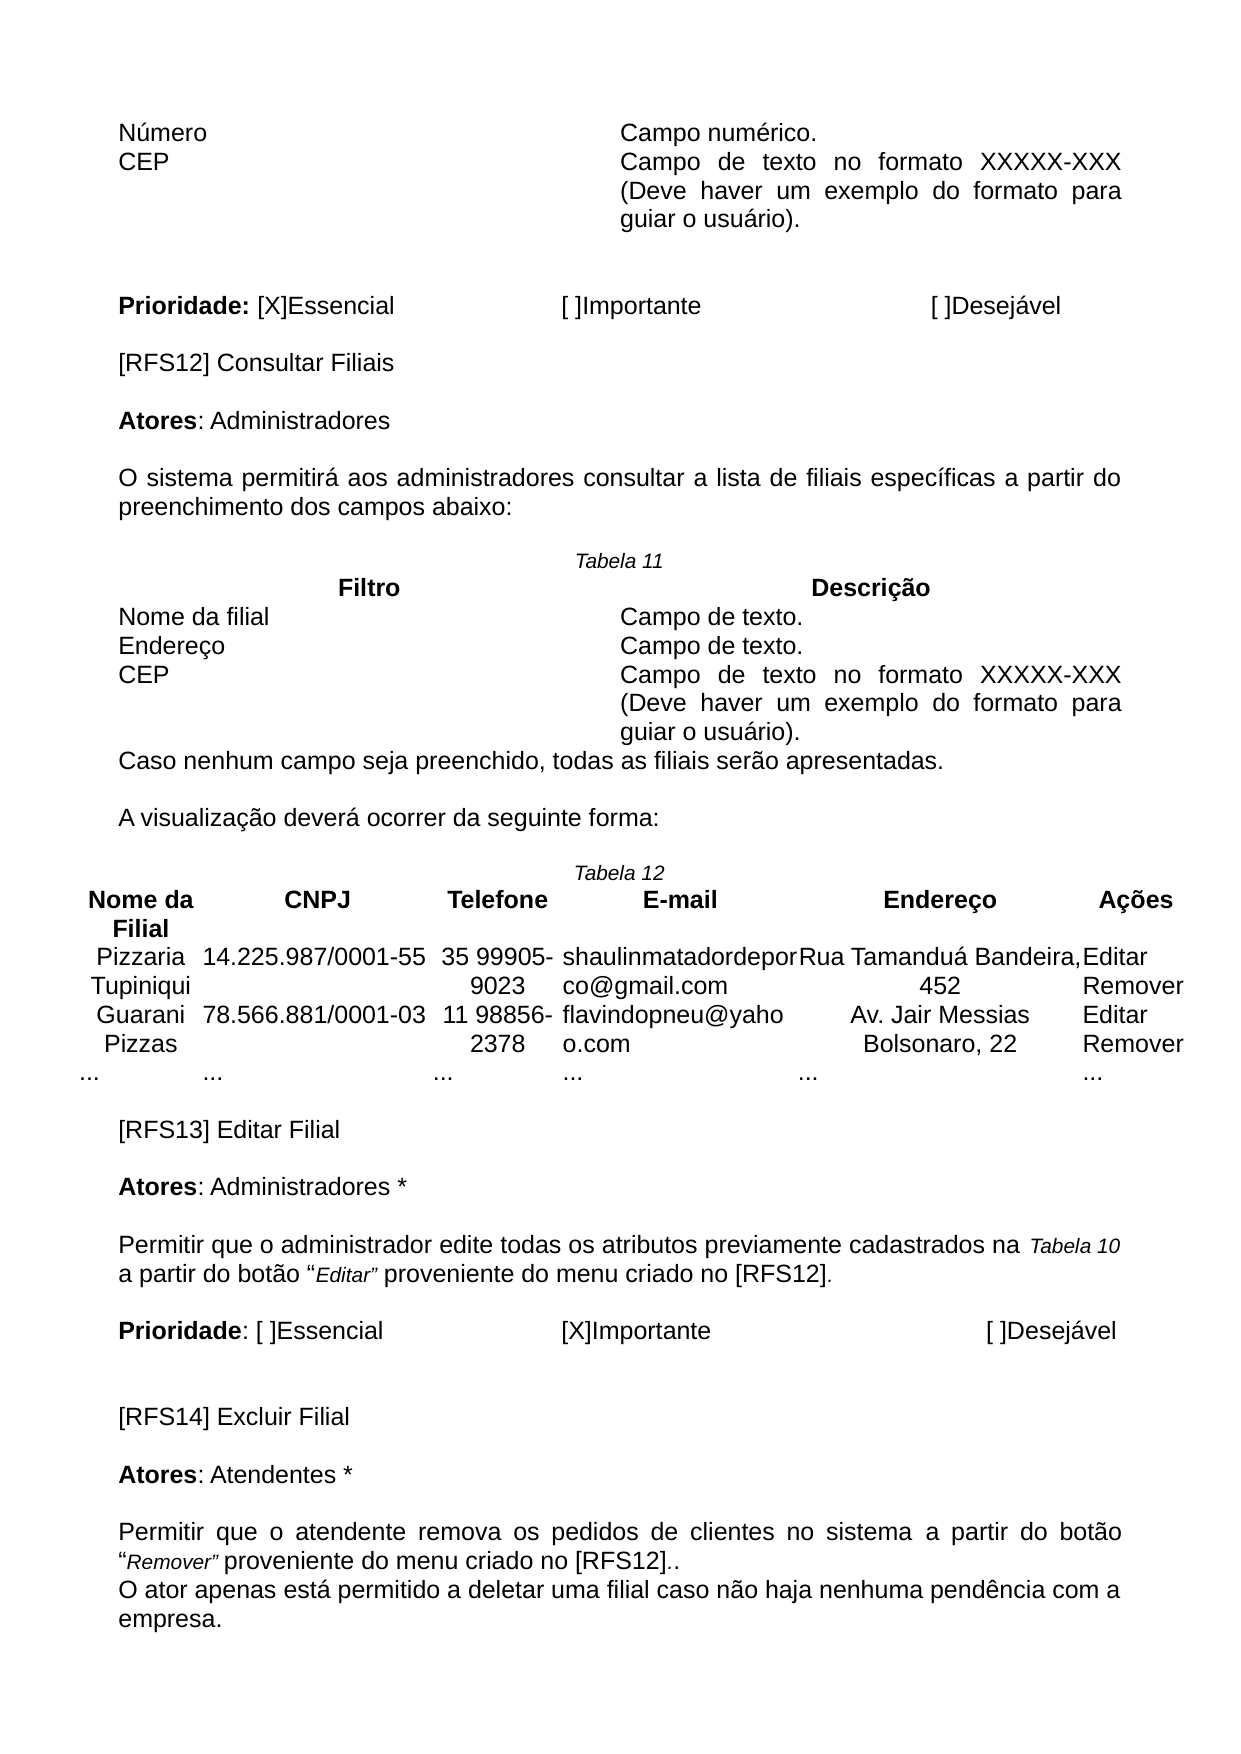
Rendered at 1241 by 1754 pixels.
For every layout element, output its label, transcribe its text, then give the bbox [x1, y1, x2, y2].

table_cell 78.566.881/0001-03 [202, 1000, 433, 1057]
table_cell Campo de texto. [620, 602, 1122, 631]
table_cell Rua Tamanduá Bandeira, 452 [798, 942, 1082, 1000]
table_cell 14.225.987/0001-55 [202, 942, 433, 1000]
table_header Nome da Filial [79, 885, 202, 942]
table_cell ... [563, 1057, 798, 1086]
table_cell flavindopneu@yahoo.com [563, 1000, 798, 1057]
text Tabela 11 [118, 549, 1122, 573]
table_cell 11 98856-2378 [433, 1000, 562, 1057]
text [RFS13] Editar Filial [118, 1115, 1122, 1143]
text Permitir que o atendente remova os pedidos de clientes no sistema a partir do botão “Remover” proveniente do menu criado no [RFS12].. [118, 1517, 1122, 1575]
text Caso nenhum campo seja preenchido, todas as filiais serão apresentadas. [118, 746, 1122, 774]
table_cell Editar Remover [1082, 1000, 1189, 1057]
table_cell ... [79, 1057, 202, 1086]
table_cell shaulinmatadordeporco@gmail.com [563, 942, 798, 1000]
table_cell ... [202, 1057, 433, 1086]
table_cell Guarani Pizzas [79, 1000, 202, 1057]
table_cell ... [798, 1057, 1082, 1086]
table_cell CEP [118, 147, 620, 233]
table_header CNPJ [202, 885, 433, 942]
table_cell Campo de texto no formato XXXXX-XXX (Deve haver um exemplo do formato para guiar o usuário). [620, 660, 1122, 746]
text [RFS14] Excluir Filial [118, 1402, 1122, 1431]
table_cell Endereço [118, 631, 620, 659]
table_header Telefone [433, 885, 562, 942]
table_cell Campo numérico. [620, 118, 1122, 147]
table_cell Av. Jair Messias Bolsonaro, 22 [798, 1000, 1082, 1057]
text Permitir que o administrador edite todas os atributos previamente cadastrados na Tabela 10 a partir do botão “Editar” proveniente do menu criado no [RFS12]. [118, 1230, 1122, 1287]
table_cell Nome da filial [118, 602, 620, 631]
table_cell CEP [118, 660, 620, 746]
table_cell Campo de texto no formato XXXXX-XXX (Deve haver um exemplo do formato para guiar o usuário). [620, 147, 1122, 233]
table_cell Pizzaria Tupiniqui [79, 942, 202, 1000]
text Atores: Administradores * [118, 1172, 1122, 1201]
text Atores: Atendentes * [118, 1460, 1122, 1488]
table_cell 35 99905-9023 [433, 942, 562, 1000]
text Tabela 12 [118, 861, 1122, 885]
table_header Filtro [118, 573, 620, 602]
text Prioridade: [X]Essencial [ ]Importante [ ]Desejável [118, 291, 1122, 319]
table_cell Número [118, 118, 620, 147]
table_cell Editar Remover [1082, 942, 1189, 1000]
table_cell ... [433, 1057, 562, 1086]
text [RFS12] Consultar Filiais [118, 348, 1122, 377]
text Atores: Administradores [118, 406, 1122, 434]
text O sistema permitirá aos administradores consultar a lista de filiais específicas a partir do preenchimento dos campos abaixo: [118, 463, 1122, 521]
table_header Endereço [798, 885, 1082, 942]
table_cell ... [1082, 1057, 1189, 1086]
text O ator apenas está permitido a deletar uma filial caso não haja nenhuma pendência com a empresa. [118, 1575, 1122, 1632]
table_cell Campo de texto. [620, 631, 1122, 659]
table_header E-mail [563, 885, 798, 942]
text A visualização deverá ocorrer da seguinte forma: [118, 803, 1122, 832]
table_header Ações [1082, 885, 1189, 942]
text Prioridade: [ ]Essencial [X]Importante [ ]Desejável [118, 1316, 1122, 1345]
table_header Descrição [620, 573, 1122, 602]
